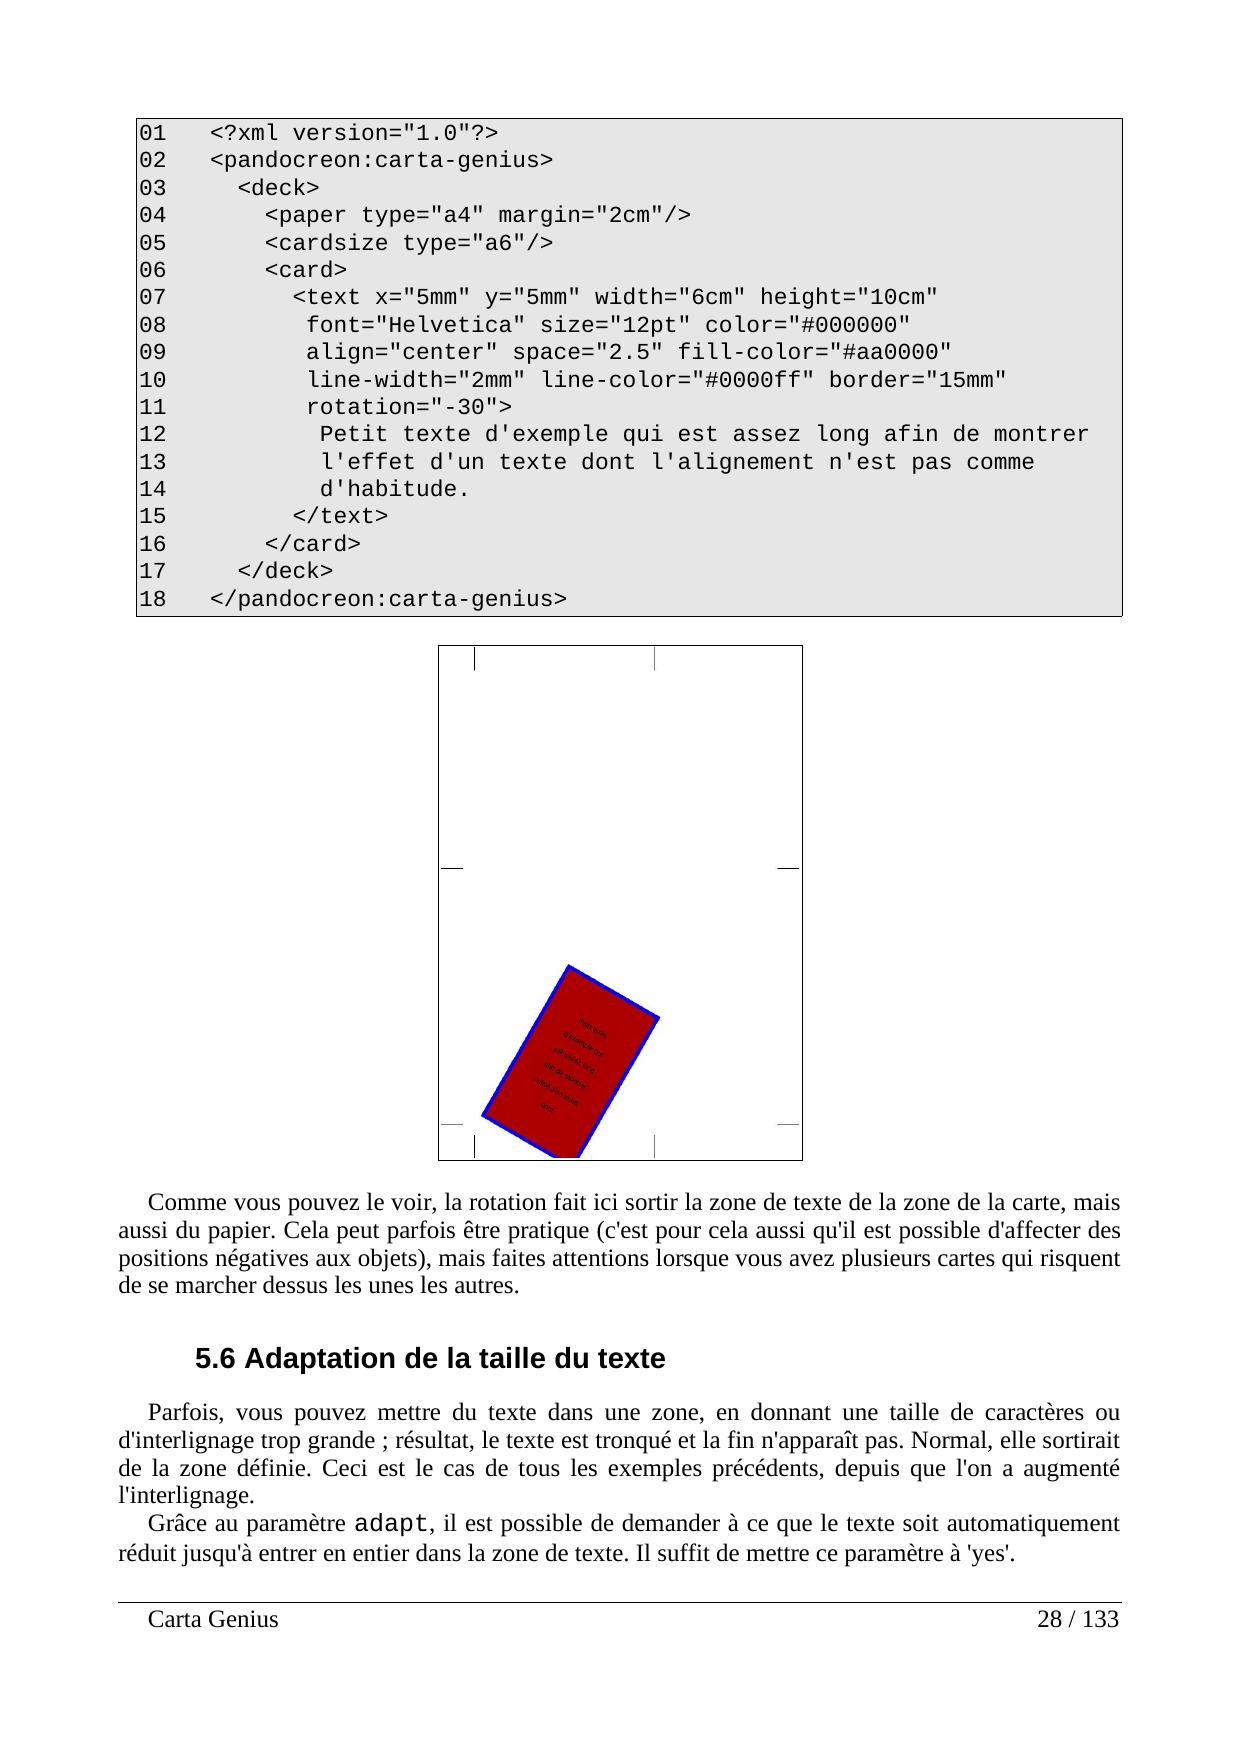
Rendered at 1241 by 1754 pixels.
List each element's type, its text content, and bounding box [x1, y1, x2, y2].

text 16 </card> [137, 529, 1122, 556]
text 01 <?xml version="1.0"?> [137, 119, 1122, 146]
text 04 <paper type="a4" margin="2cm"/> [137, 200, 1122, 228]
subtitle Adaptation de la taille du texte [195, 1342, 1122, 1374]
text 03 <deck> [137, 173, 1122, 200]
text 10 line-width="2mm" line-color="#0000ff" border="15mm" [137, 365, 1122, 392]
text 15 </text> [137, 502, 1122, 529]
text 18 </pandocreon:carta-genius> [137, 584, 1122, 616]
text 17 </deck> [137, 556, 1122, 584]
text Comme vous pouvez le voir, la rotation fait ici sortir la zone de texte de la zone de la carte, mais aussi du papier. Cela peut parfois être pratique (c'est pour cela aussi qu'il est possible d'affecter des positions négatives aux objets), mais faites attentions lorsque vous avez plusieurs cartes qui risquent de se marcher dessus les unes les autres. [118, 1188, 1122, 1299]
text 14 d'habitude. [137, 474, 1122, 502]
text 02 <pandocreon:carta-genius> [137, 146, 1122, 173]
text Grâce au paramètre adapt, il est possible de demander à ce que le texte soit automatiquement réduit jusqu'à entrer en entier dans la zone de texte. Il suffit de mettre ce paramètre à 'yes'. [118, 1509, 1122, 1567]
text 12 Petit texte d'exemple qui est assez long afin de montrer [137, 419, 1122, 447]
text 11 rotation="-30"> [137, 392, 1122, 419]
picture [440, 647, 800, 1158]
text 07 <text x="5mm" y="5mm" width="6cm" height="10cm" [137, 282, 1122, 310]
text Parfois, vous pouvez mettre du texte dans une zone, en donnant une taille de caractères ou d'interlignage trop grande ; résultat, le texte est tronqué et la fin n'apparaît pas. Normal, elle sortirait de la zone définie. Ceci est le cas de tous les exemples précédents, depuis que l'on a augmenté l'interlignage. [118, 1398, 1122, 1509]
text 09 align="center" space="2.5" fill-color="#aa0000" [137, 337, 1122, 365]
text 08 font="Helvetica" size="12pt" color="#000000" [137, 310, 1122, 337]
text 05 <cardsize type="a6"/> [137, 228, 1122, 255]
text 13 l'effet d'un texte dont l'alignement n'est pas comme [137, 447, 1122, 474]
text 06 <card> [137, 255, 1122, 282]
